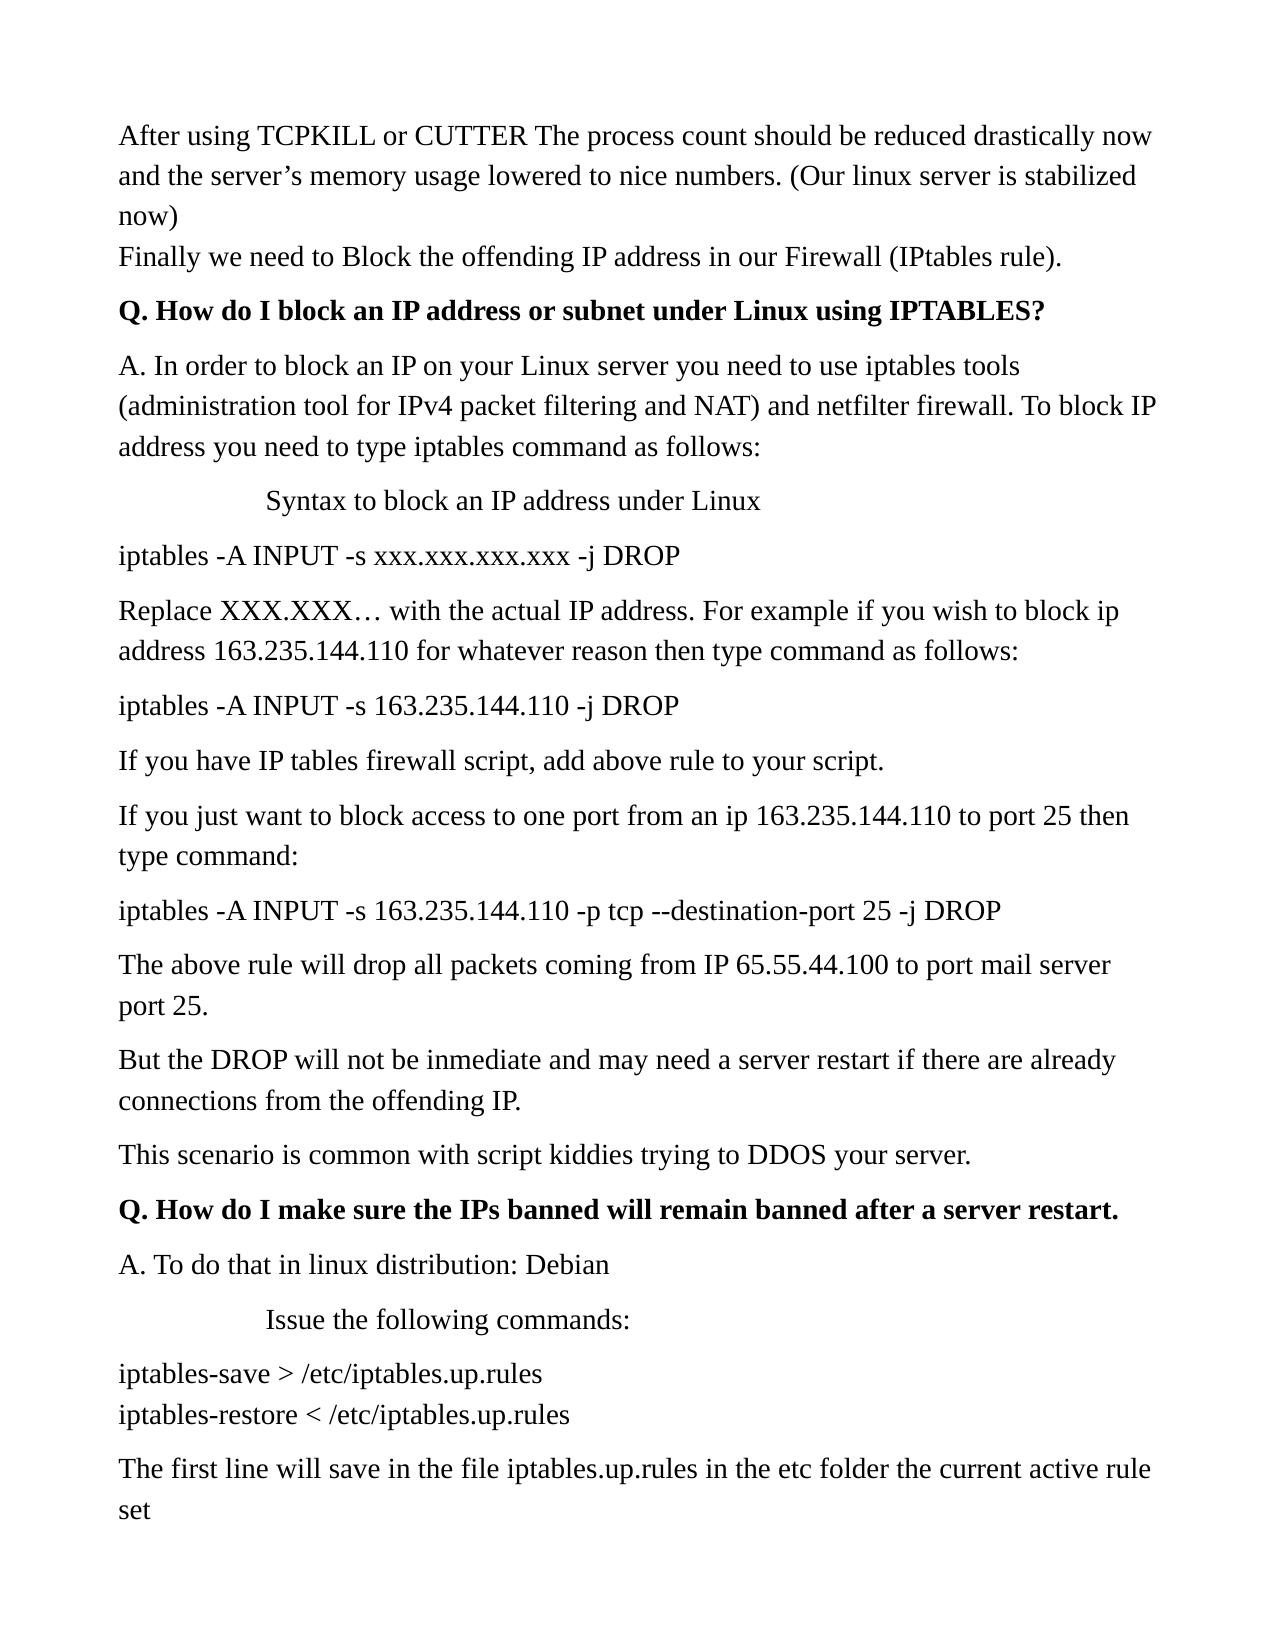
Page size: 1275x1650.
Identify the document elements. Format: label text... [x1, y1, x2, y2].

list Syntax to block an IP address under Linux [236, 483, 1157, 517]
text Q. How do I make sure the IPs banned will remain banned after a server restart. [118, 1192, 1157, 1226]
text Q. How do I block an IP address or subnet under Linux using IPTABLES? [118, 293, 1157, 327]
text iptables -A INPUT -s 163.235.144.110 -j DROP [118, 688, 1157, 722]
text iptables-save > /etc/iptables.up.rules iptables-restore < /etc/iptables.up.rules [118, 1357, 1157, 1430]
text The above rule will drop all packets coming from IP 65.55.44.100 to port mail server port 25. [118, 947, 1157, 1021]
text A. In order to block an IP on your Linux server you need to use iptables tools (administration tool for IPv4 packet filtering and NAT) and netfilter firewall. To block IP address you need to type iptables command as follows: [118, 348, 1157, 462]
text Replace XXX.XXX… with the actual IP address. For example if you wish to block ip address 163.235.144.110 for whatever reason then type command as follows: [118, 593, 1157, 667]
text The first line will save in the file iptables.up.rules in the etc folder the current active rule set [118, 1452, 1157, 1525]
text A. To do that in linux distribution: Debian [118, 1247, 1157, 1281]
text iptables -A INPUT -s 163.235.144.110 -p tcp --destination-port 25 -j DROP [118, 893, 1157, 926]
text This scenario is common with script kiddies trying to DDOS your server. [118, 1137, 1157, 1171]
text iptables -A INPUT -s xxx.xxx.xxx.xxx -j DROP [118, 538, 1157, 572]
text After using TCPKILL or CUTTER The process count should be reduced drastically now and the server’s memory usage lowered to nice numbers. (Our linux server is stabilized now) Finally we need to Block the offending IP address in our Firewall (IPtables rule). [118, 118, 1157, 272]
text If you just want to block access to one port from an ip 163.235.144.110 to port 25 then type command: [118, 798, 1157, 871]
text If you have IP tables firewall script, add above rule to your script. [118, 743, 1157, 776]
text But the DROP will not be inmediate and may need a server restart if there are already connections from the offending IP. [118, 1042, 1157, 1116]
list Issue the following commands: [236, 1302, 1157, 1335]
